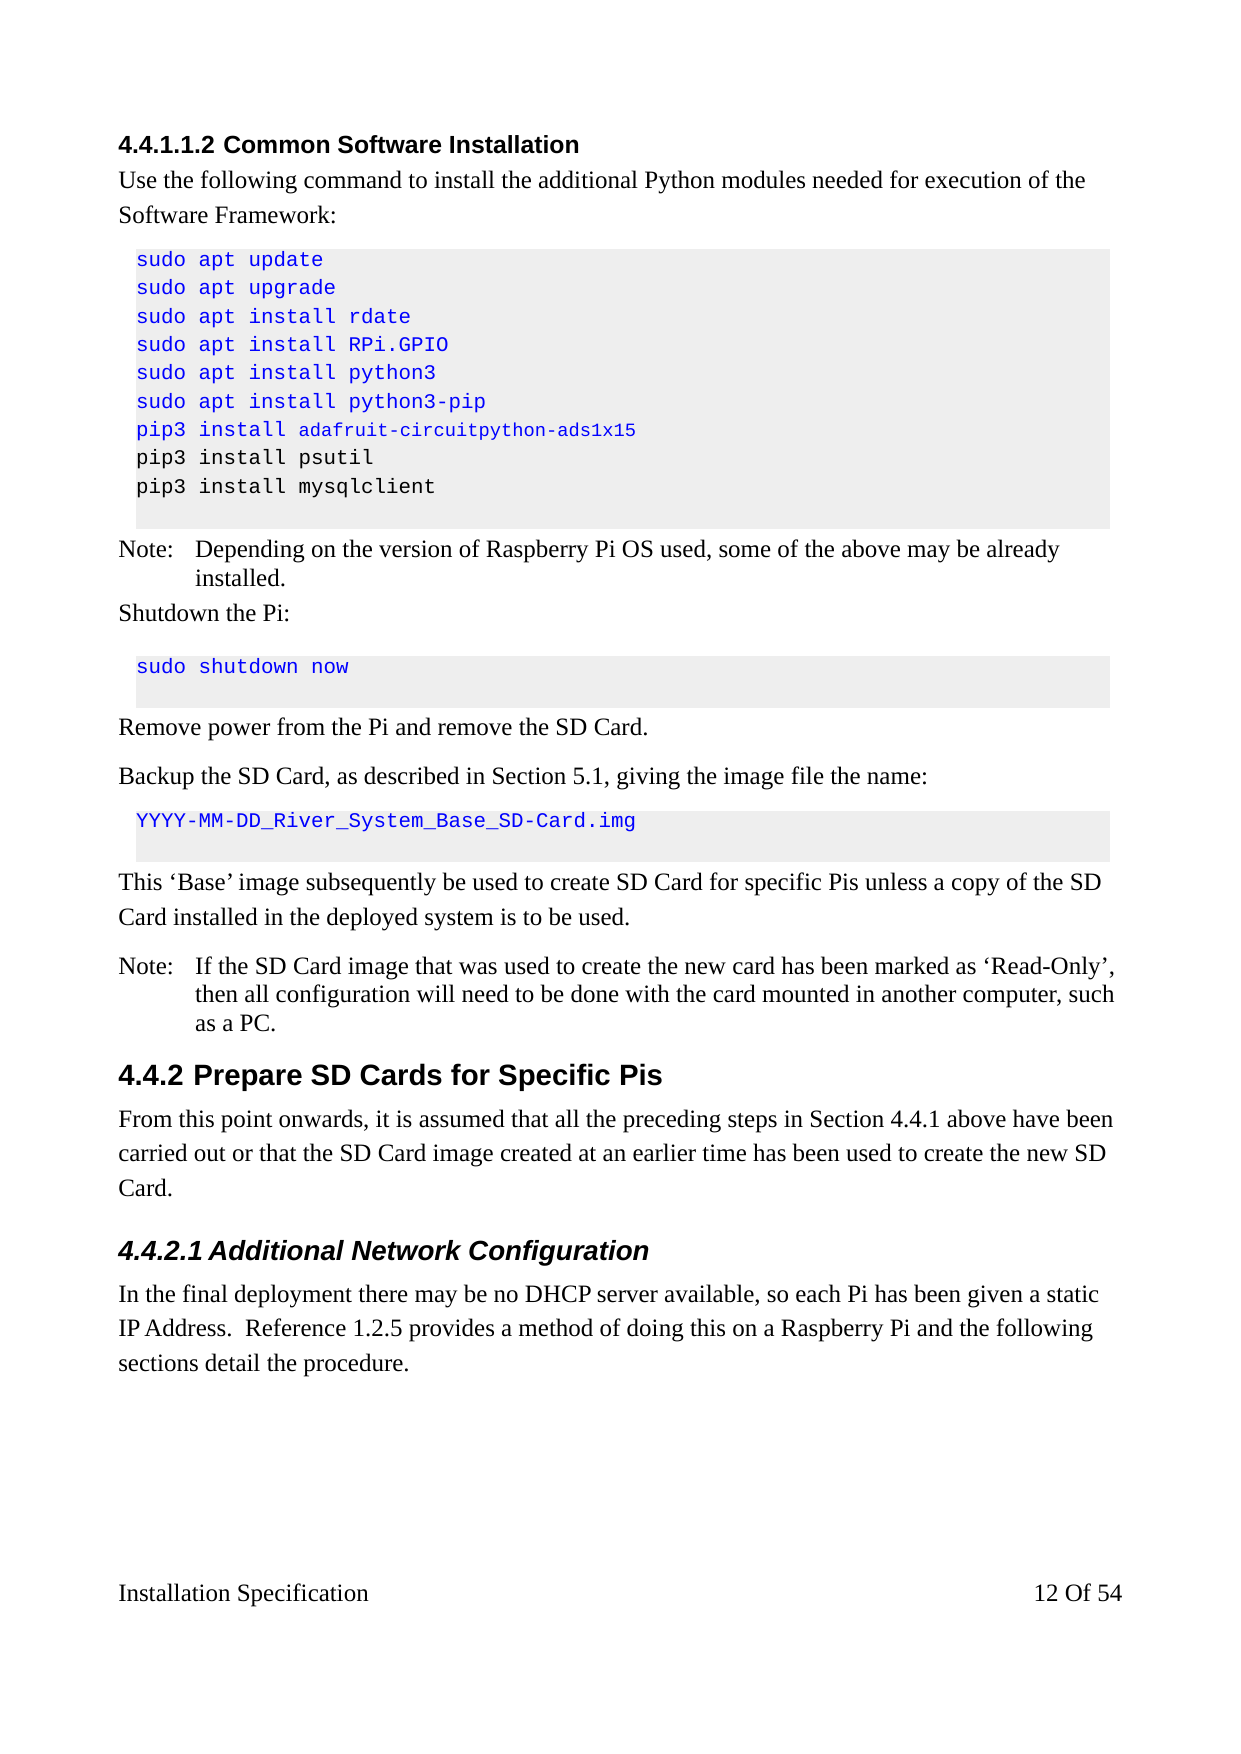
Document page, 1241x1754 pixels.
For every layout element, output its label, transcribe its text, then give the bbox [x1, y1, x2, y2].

text This ‘Base’ image subsequently be used to create SD Card for specific Pis unless a copy of the SD Card installed in the deployed system is to be used. [118, 867, 1122, 930]
subtitle Prepare SD Cards for Specific Pis [118, 1057, 1122, 1091]
text YYYY-MM-DD_River_System_Base_SD-Card.img [136, 811, 1110, 834]
text Note: Depending on the version of Raspberry Pi OS used, some of the above may be already installed. [118, 534, 1122, 592]
text Backup the SD Card, as described in Section 5.1, giving the image file the name: [118, 761, 1122, 790]
text sudo apt update [136, 249, 1110, 273]
text pip3 install psutil [136, 447, 1110, 471]
text sudo apt install python3 [136, 362, 1110, 386]
text sudo apt install RPi.GPIO [136, 334, 1110, 358]
text Shutdown the Pi: [118, 598, 1122, 627]
text Use the following command to install the additional Python modules needed for execution of the Software Framework: [118, 165, 1122, 229]
text sudo shutdown now [136, 656, 1110, 679]
text Note: If the SD Card image that was used to create the new card has been marked as ‘Read-Only’, then all configuration will need to be done with the card mounted in another computer, such as a PC. [118, 951, 1122, 1037]
subtitle Additional Network Configuration [118, 1234, 1122, 1266]
text sudo apt upgrade [136, 277, 1110, 301]
text From this point onwards, it is assumed that all the preceding steps in Section 4.4.1 above have been carried out or that the SD Card image created at an earlier time has been used to create the new SD Card. [118, 1104, 1122, 1201]
text pip3 install adafruit-circuitpython-ads1x15 [136, 419, 1110, 443]
text Remove power from the Pi and remove the SD Card. [118, 712, 1122, 741]
subtitle Common Software Installation [118, 131, 1122, 159]
text In the final deployment there may be no DHCP server available, so each Pi has been given a static IP Address. Reference 1.2.5 provides a method of doing this on a Raspberry Pi and the following sections detail the procedure. [118, 1279, 1122, 1376]
text pip3 install mysqlclient [136, 476, 1110, 499]
text sudo apt install rdate [136, 306, 1110, 329]
text sudo apt install python3-pip [136, 391, 1110, 414]
